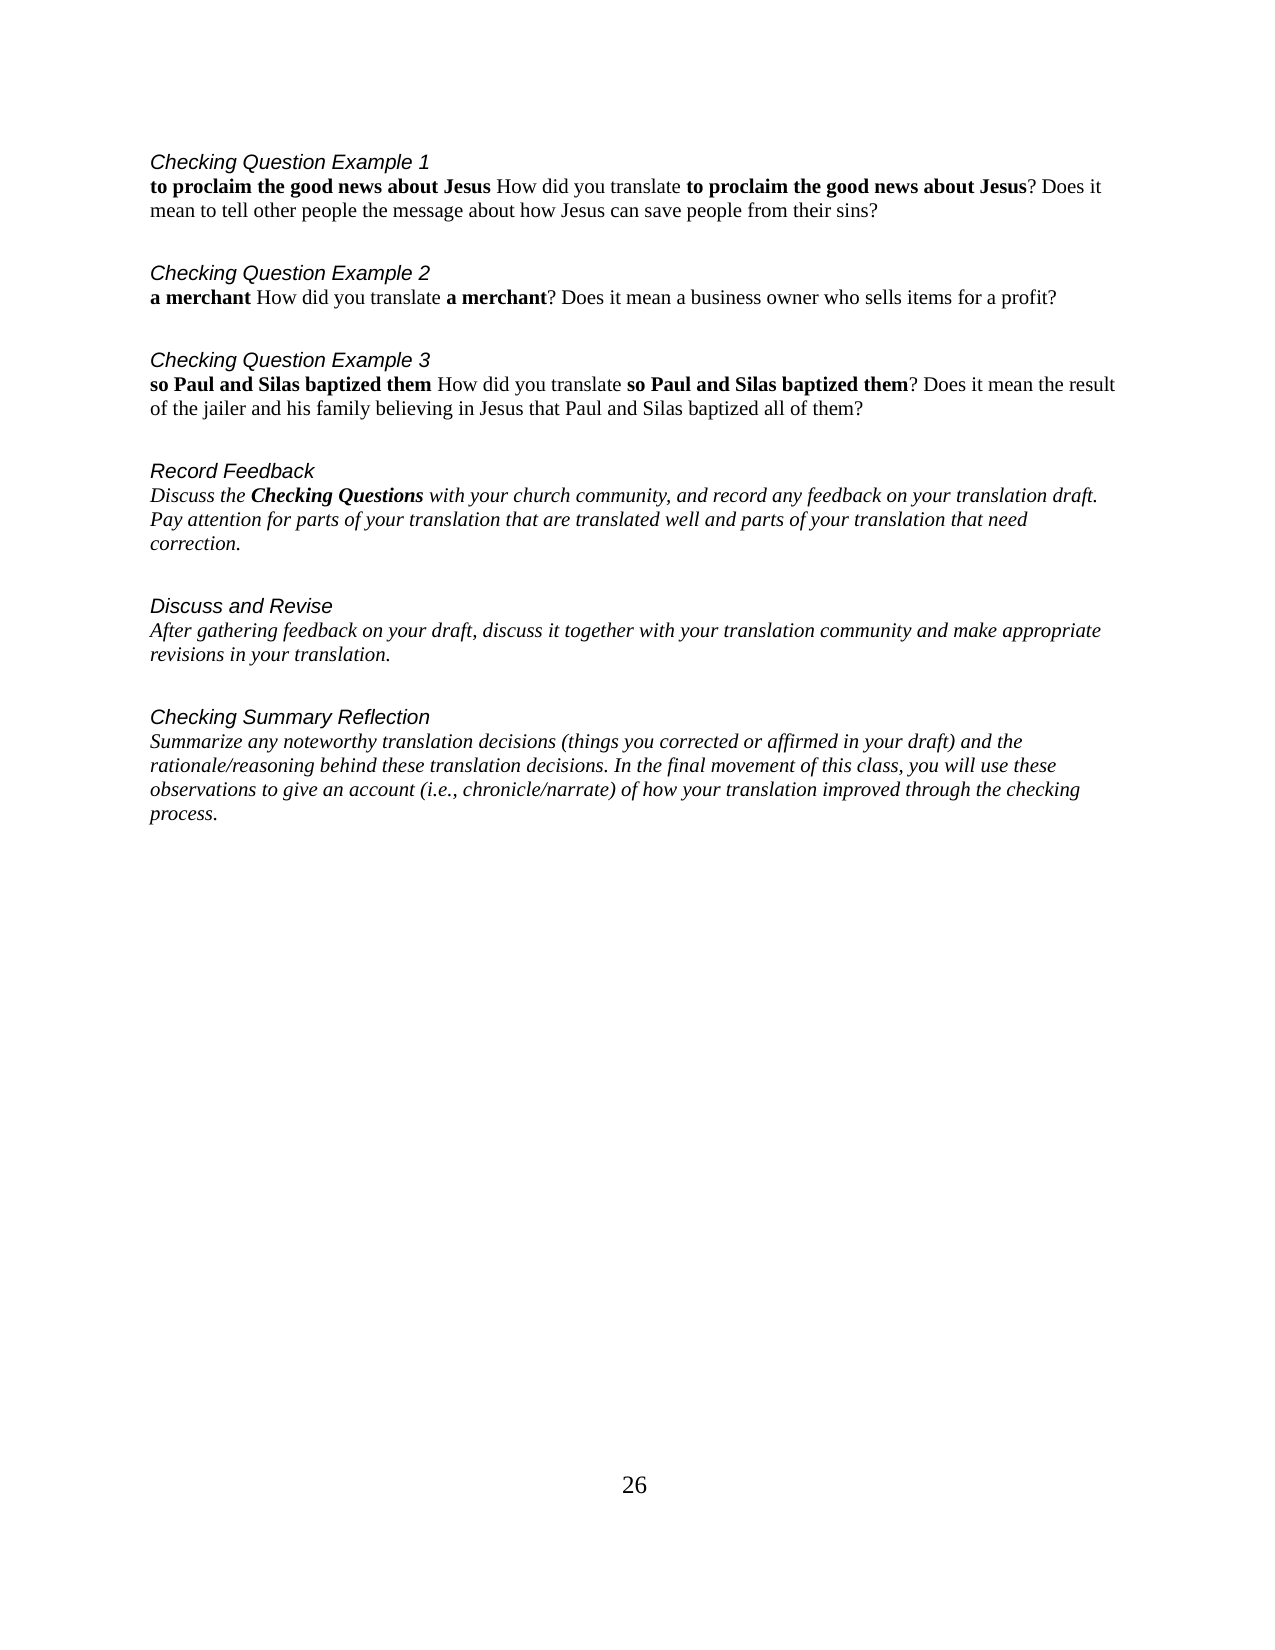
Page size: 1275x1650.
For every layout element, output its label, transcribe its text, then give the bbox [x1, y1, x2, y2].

text After gathering feedback on your draft, discuss it together with your translation community and make appropriate revisions in your translation. [150, 618, 1125, 666]
subtitle Checking Question Example 2 [150, 261, 1125, 285]
subtitle Checking Question Example 3 [150, 348, 1125, 372]
subtitle Checking Question Example 1 [150, 150, 1125, 174]
text so Paul and Silas baptized them How did you translate so Paul and Silas baptized them? Does it mean the result of the jailer and his family believing in Jesus that Paul and Silas baptized all of them? [150, 372, 1125, 420]
subtitle Checking Summary Reflection [150, 705, 1125, 729]
text Summarize any noteworthy translation decisions (things you corrected or affirmed in your draft) and the rationale/reasoning behind these translation decisions. In the final movement of this class, you will use these observations to give an account (i.e., chronicle/narrate) of how your translation improved through the checking process. [150, 729, 1125, 825]
subtitle Discuss and Revise [150, 594, 1125, 618]
text to proclaim the good news about Jesus How did you translate to proclaim the good news about Jesus? Does it mean to tell other people the message about how Jesus can save people from their sins? [150, 174, 1125, 222]
subtitle Record Feedback [150, 459, 1125, 483]
text a merchant How did you translate a merchant? Does it mean a business owner who sells items for a profit? [150, 285, 1125, 309]
text Discuss the Checking Questions with your church community, and record any feedback on your translation draft. Pay attention for parts of your translation that are translated well and parts of your translation that need correction. [150, 483, 1125, 555]
